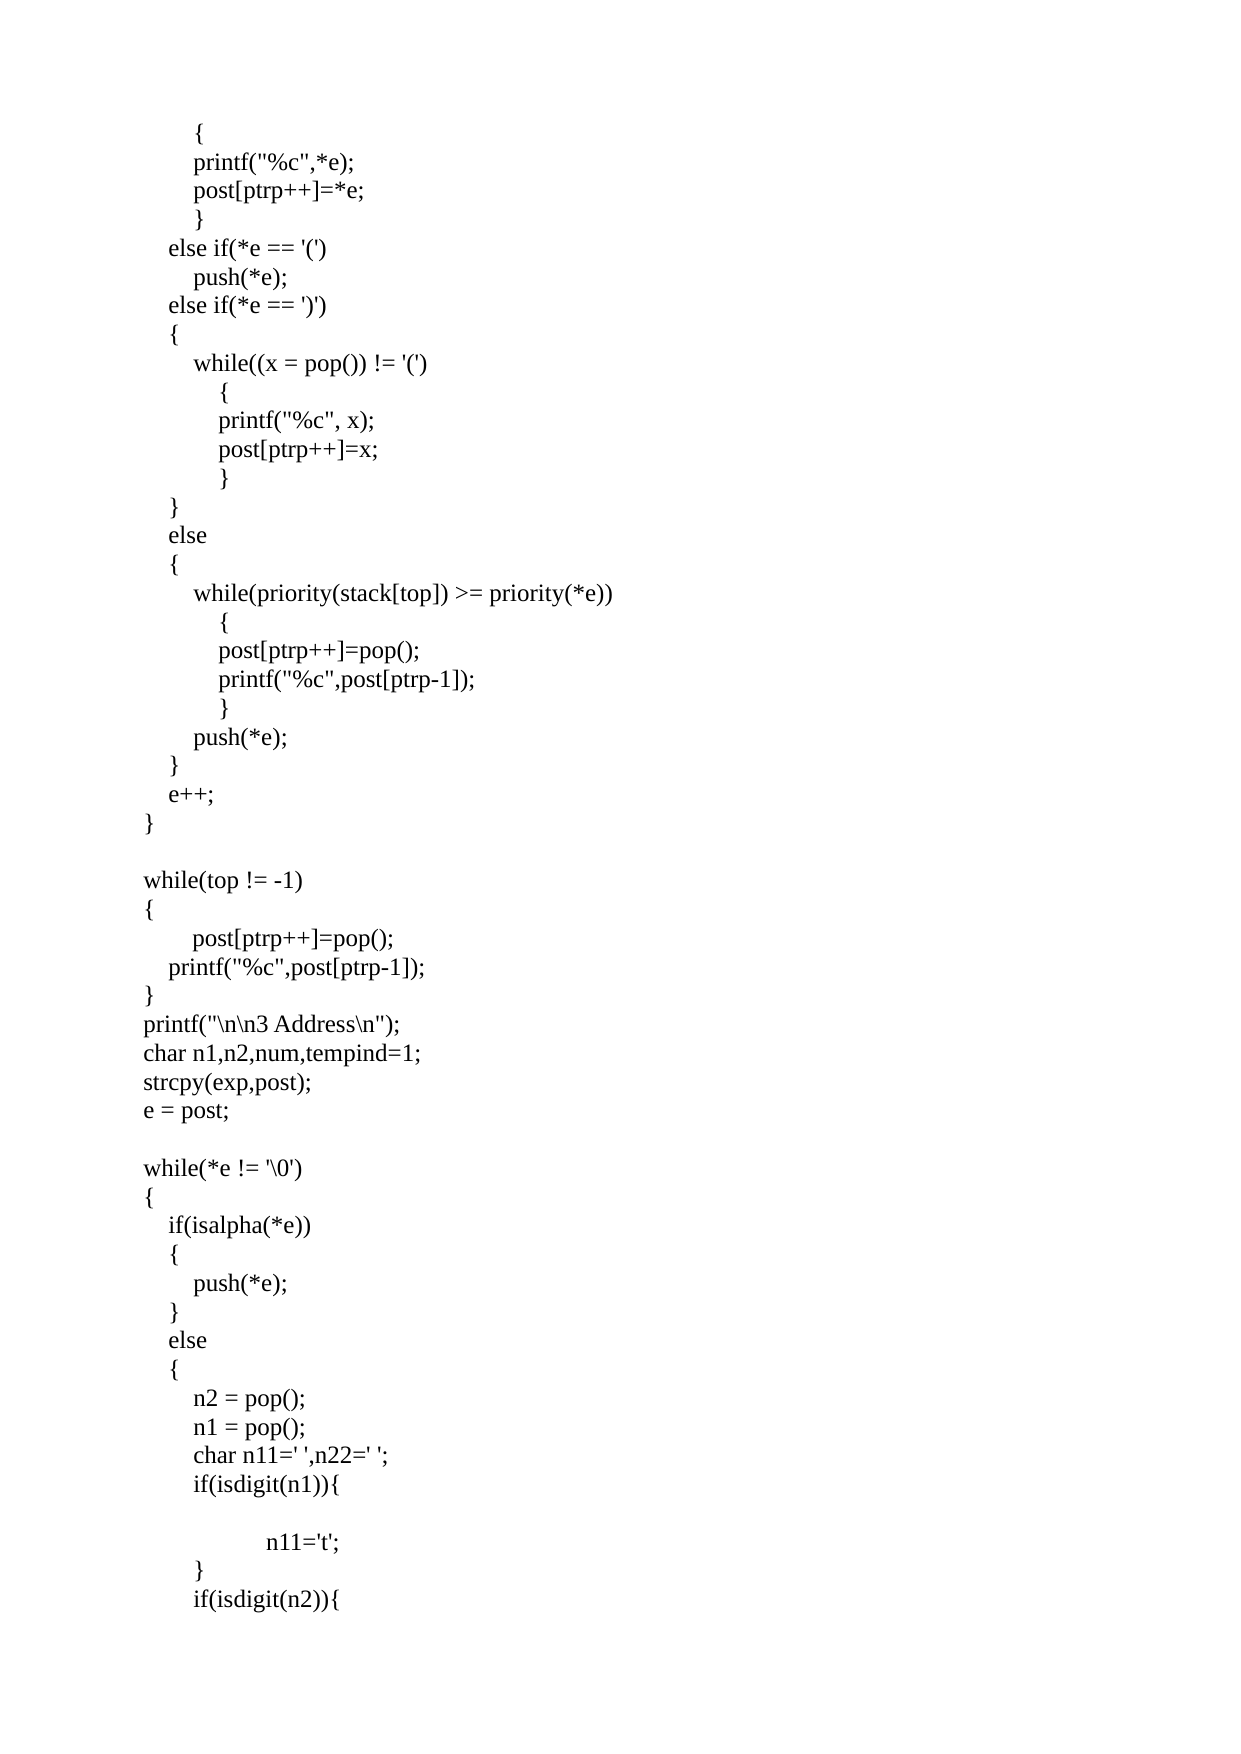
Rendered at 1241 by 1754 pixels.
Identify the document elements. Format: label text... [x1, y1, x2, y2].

text printf("%c",post[ptrp-1]); [118, 952, 1122, 981]
text } [118, 751, 1122, 779]
text char n11=' ',n22=' '; [118, 1441, 1122, 1469]
text while(priority(stack[top]) >= priority(*e)) [118, 578, 1122, 607]
text } [118, 1556, 1122, 1584]
text } [118, 492, 1122, 521]
text post[ptrp++]=x; [118, 434, 1122, 463]
text while((x = pop()) != '(') [118, 348, 1122, 377]
text { [118, 1354, 1122, 1383]
text if(isdigit(n1)){ [118, 1469, 1122, 1498]
text while(*e != '\0') [118, 1153, 1122, 1182]
text } [118, 981, 1122, 1009]
text e++; [118, 779, 1122, 808]
text { [118, 607, 1122, 636]
text push(*e); [118, 262, 1122, 291]
text } [118, 693, 1122, 722]
text printf("\n\n3 Address\n"); [118, 1009, 1122, 1038]
text } [118, 808, 1122, 837]
text { [118, 118, 1122, 147]
text { [118, 1239, 1122, 1268]
text { [118, 894, 1122, 923]
text post[ptrp++]=pop(); [118, 923, 1122, 952]
text else [118, 521, 1122, 549]
text if(isdigit(n2)){ [118, 1584, 1122, 1613]
text } [118, 1297, 1122, 1326]
text post[ptrp++]=*e; [118, 176, 1122, 204]
text while(top != -1) [118, 866, 1122, 894]
text } [118, 463, 1122, 492]
text post[ptrp++]=pop(); [118, 636, 1122, 664]
text printf("%c",post[ptrp-1]); [118, 664, 1122, 693]
text else if(*e == ')') [118, 291, 1122, 319]
text { [118, 549, 1122, 578]
text printf("%c",*e); [118, 147, 1122, 176]
text push(*e); [118, 1268, 1122, 1297]
text { [118, 377, 1122, 406]
text e = post; [118, 1096, 1122, 1124]
text { [118, 319, 1122, 348]
text printf("%c", x); [118, 406, 1122, 434]
text else [118, 1326, 1122, 1354]
text else if(*e == '(') [118, 233, 1122, 262]
text if(isalpha(*e)) [118, 1211, 1122, 1239]
text strcpy(exp,post); [118, 1067, 1122, 1096]
text n1 = pop(); [118, 1412, 1122, 1441]
text n11='t'; [118, 1527, 1122, 1556]
text char n1,n2,num,tempind=1; [118, 1038, 1122, 1067]
text { [118, 1182, 1122, 1211]
text push(*e); [118, 722, 1122, 751]
text } [118, 204, 1122, 233]
text n2 = pop(); [118, 1383, 1122, 1412]
